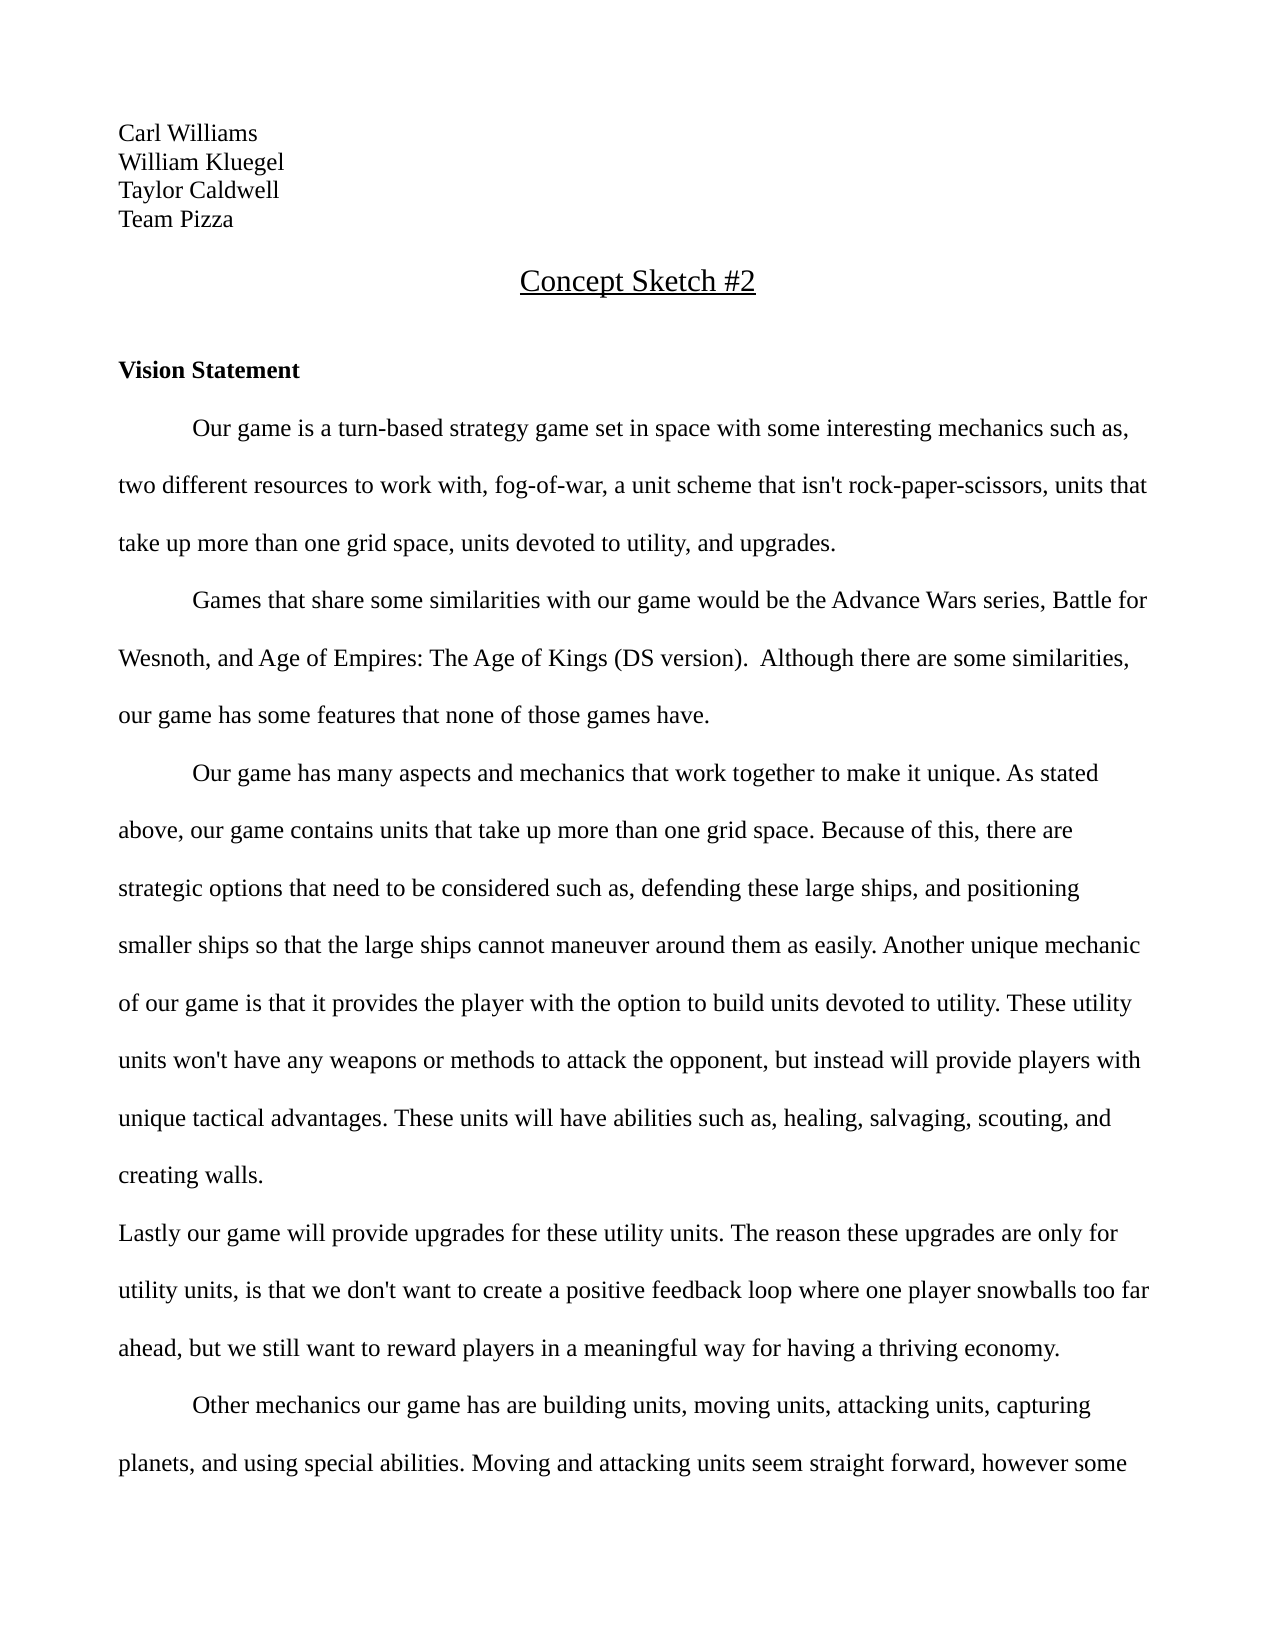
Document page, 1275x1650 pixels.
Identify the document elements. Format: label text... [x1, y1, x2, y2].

text Lastly our game will provide upgrades for these utility units. The reason these upgrades are only for utility units, is that we don't want to create a positive feedback loop where one player snowballs too far ahead, but we still want to reward players in a meaningful way for having a thriving economy. [118, 1218, 1157, 1362]
text Our game has many aspects and mechanics that work together to make it unique. As stated above, our game contains units that take up more than one grid space. Because of this, there are strategic options that need to be considered such as, defending these large ships, and positioning smaller ships so that the large ships cannot maneuver around them as easily. Another unique mechanic of our game is that it provides the player with the option to build units devoted to utility. These utility units won't have any weapons or methods to attack the opponent, but instead will provide players with unique tactical advantages. These units will have abilities such as, healing, salvaging, scouting, and creating walls. [118, 758, 1157, 1189]
text Team Pizza [118, 204, 1157, 233]
text William Kluegel [118, 147, 1157, 176]
text Vision Statement [118, 355, 1157, 384]
text Concept Sketch #2 [118, 262, 1157, 298]
text Taylor Caldwell [118, 176, 1157, 204]
text Games that share some similarities with our game would be the Advance Wars series, Battle for Wesnoth, and Age of Empires: The Age of Kings (DS version). Although there are some similarities, our game has some features that none of those games have. [118, 585, 1157, 729]
text Our game is a turn-based strategy game set in space with some interesting mechanics such as, two different resources to work with, fog-of-war, a unit scheme that isn't rock-paper-scissors, units that take up more than one grid space, units devoted to utility, and upgrades. [118, 413, 1157, 557]
text Carl Williams [118, 118, 1157, 147]
text Other mechanics our game has are building units, moving units, attacking units, capturing planets, and using special abilities. Moving and attacking units seem straight forward, however some [118, 1390, 1157, 1477]
